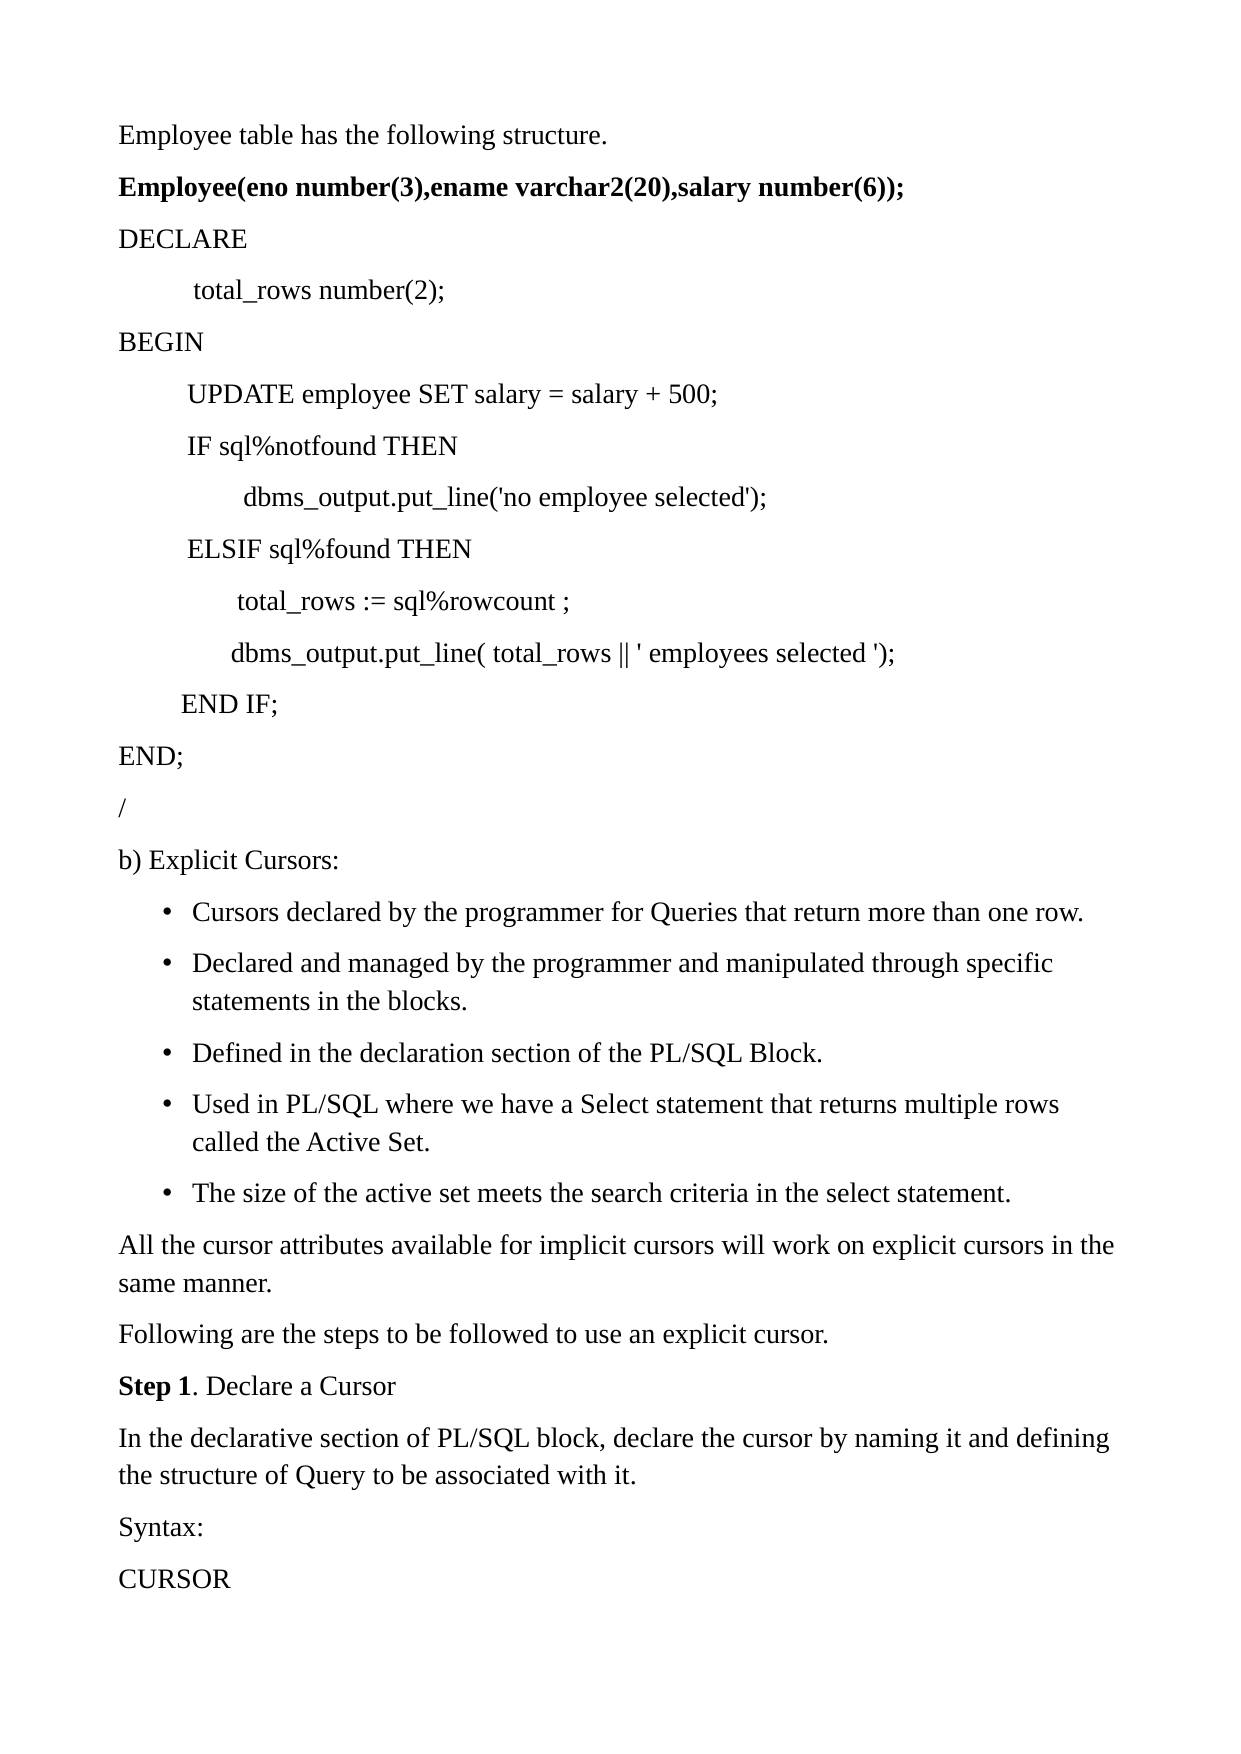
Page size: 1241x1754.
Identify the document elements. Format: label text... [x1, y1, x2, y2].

text dbms_output.put_line('no employee selected'); [118, 481, 1122, 513]
text b) Explicit Cursors: [118, 843, 1122, 875]
text ELSIF sql%found THEN [118, 532, 1122, 565]
text dbms_output.put_line( total_rows || ' employees selected '); [118, 636, 1122, 668]
text UPDATE employee SET salary = salary + 500; [118, 377, 1122, 409]
text END IF; [118, 688, 1122, 720]
text Employee table has the following structure. [118, 118, 1122, 151]
text Syntax: [118, 1510, 1122, 1542]
text All the cursor attributes available for implicit cursors will work on explicit cursors in the same manner. [118, 1228, 1122, 1298]
text CURSOR [118, 1562, 1122, 1594]
text In the declarative section of PL/SQL block, declare the cursor by naming it and defining the structure of Query to be associated with it. [118, 1421, 1122, 1491]
text Following are the steps to be followed to use an explicit cursor. [118, 1317, 1122, 1350]
list Declared and managed by the programmer and manipulated through specific statements in the blocks. [162, 947, 1122, 1016]
list Cursors declared by the programmer for Queries that return more than one row. [162, 895, 1122, 927]
text IF sql%notfound THEN [118, 429, 1122, 461]
list The size of the active set meets the search criteria in the select statement. [162, 1177, 1122, 1209]
text BEGIN [118, 325, 1122, 358]
text DECLARE [118, 222, 1122, 254]
text Employee(eno number(3),ename varchar2(20),salary number(6)); [118, 170, 1122, 202]
text total_rows number(2); [118, 273, 1122, 306]
text /NT [118, 791, 1122, 823]
list Defined in the declaration section of the PL/SQL Block. [162, 1036, 1122, 1068]
text total_rows := sql%rowcount ; [118, 584, 1122, 616]
text END; [118, 739, 1122, 772]
list Used in PL/SQL where we have a Select statement that returns multiple rows called the Active Set. [162, 1087, 1122, 1157]
text Step 1. Declare a Cursor [118, 1369, 1122, 1402]
